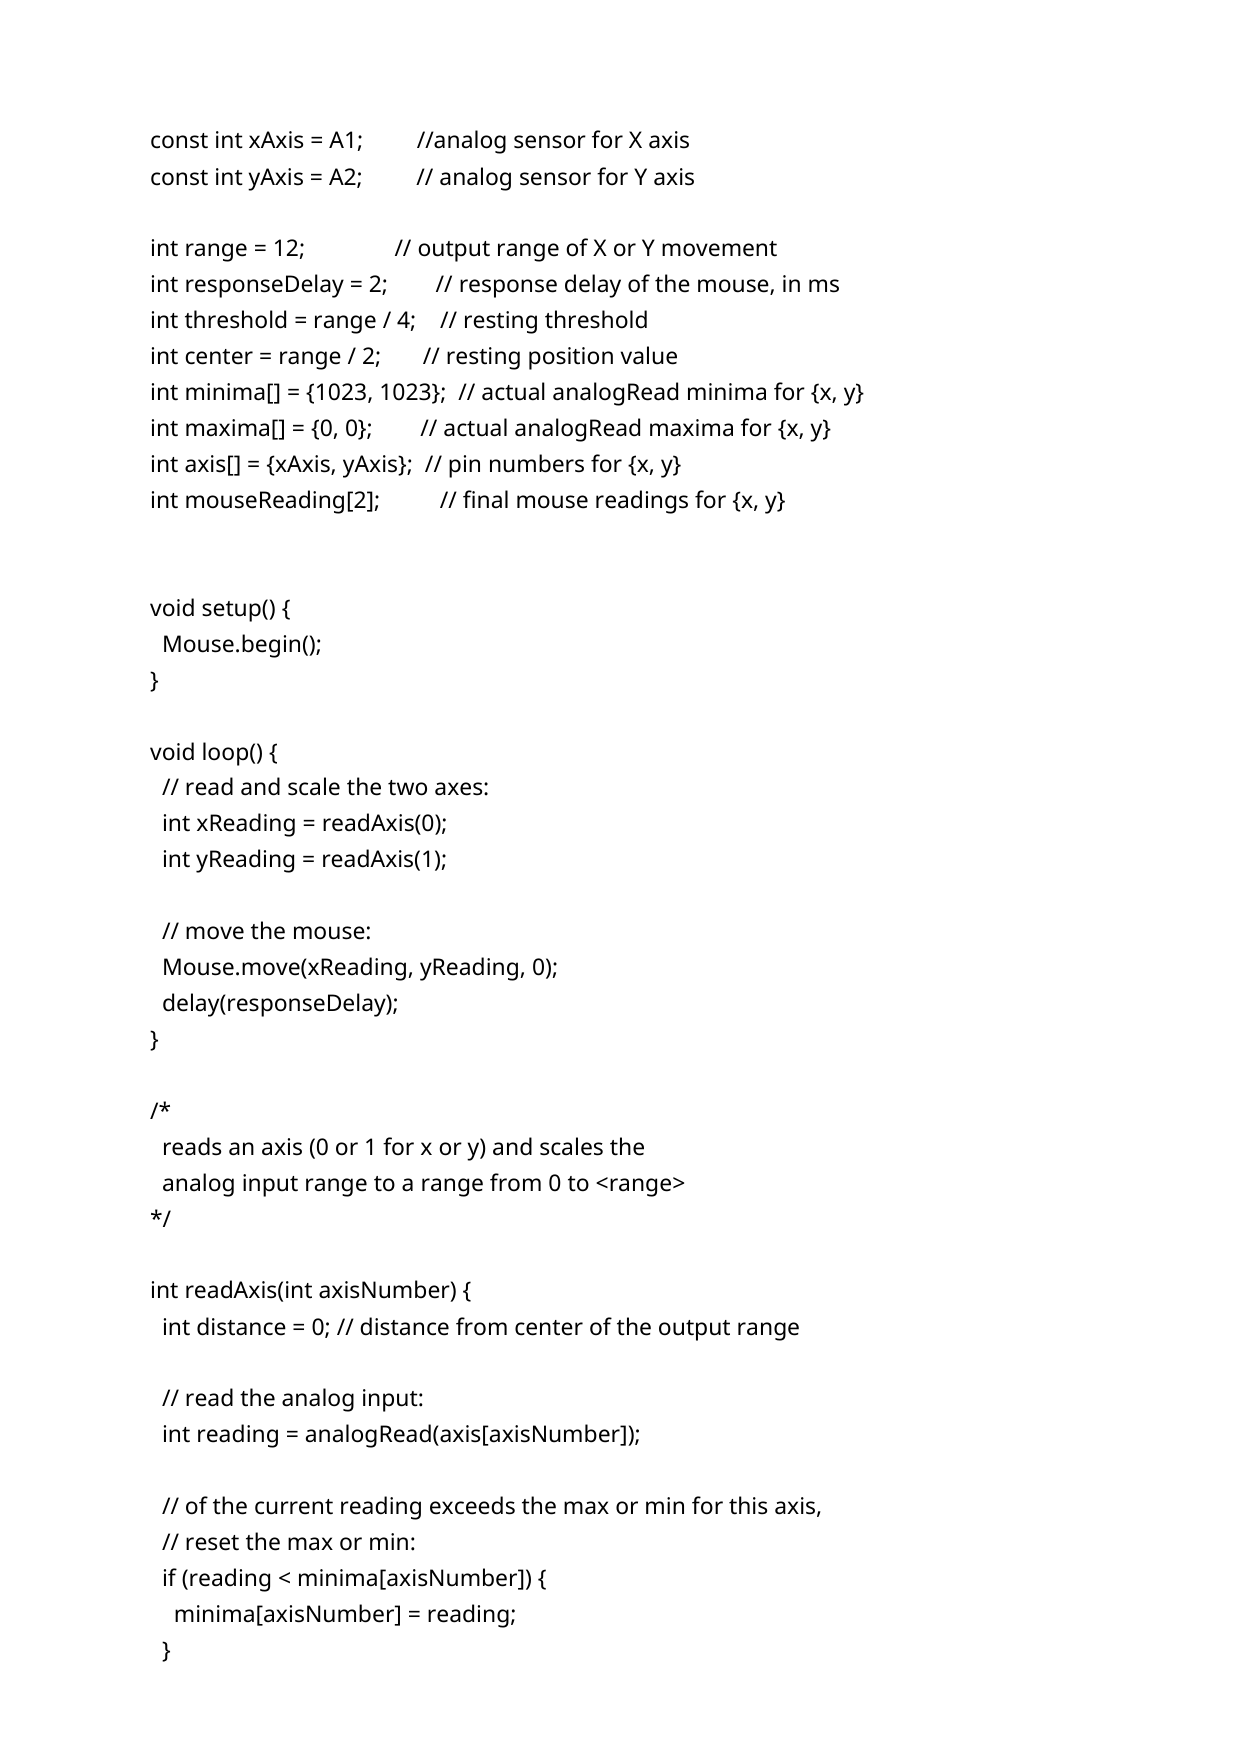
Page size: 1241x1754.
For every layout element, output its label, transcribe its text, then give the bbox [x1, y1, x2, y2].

text int maxima[] = {0, 0}; // actual analogRead maxima for {x, y} [150, 412, 1152, 443]
text int axis[] = {xAxis, yAxis}; // pin numbers for {x, y} [150, 448, 1152, 479]
text void setup() { [150, 592, 1152, 623]
text // reset the max or min: [150, 1526, 1152, 1557]
text analog input range to a range from 0 to <range> [150, 1167, 1152, 1198]
text minima[axisNumber] = reading; [150, 1598, 1152, 1629]
text int readAxis(int axisNumber) { [150, 1274, 1152, 1306]
text // read and scale the two axes: [150, 771, 1152, 803]
text // of the current reading exceeds the max or min for this axis, [150, 1490, 1152, 1521]
text int yReading = readAxis(1); [150, 843, 1152, 874]
text int minima[] = {1023, 1023}; // actual analogRead minima for {x, y} [150, 376, 1152, 407]
text int xReading = readAxis(0); [150, 807, 1152, 838]
text const int yAxis = A2; // analog sensor for Y axis [150, 160, 1152, 192]
text Mouse.begin(); [150, 628, 1152, 659]
text int responseDelay = 2; // response delay of the mouse, in ms [150, 268, 1152, 299]
text delay(responseDelay); [150, 987, 1152, 1018]
text } [150, 1634, 1152, 1665]
text // read the analog input: [150, 1382, 1152, 1413]
text if (reading < minima[axisNumber]) { [150, 1562, 1152, 1593]
text Mouse.move(xReading, yReading, 0); [150, 951, 1152, 982]
text const int xAxis = A1; //analog sensor for X axis [150, 124, 1152, 156]
text int center = range / 2; // resting position value [150, 340, 1152, 371]
text int distance = 0; // distance from center of the output range [150, 1310, 1152, 1342]
text } [150, 1023, 1152, 1054]
text */ [150, 1203, 1152, 1234]
text /* [150, 1095, 1152, 1126]
text int reading = analogRead(axis[axisNumber]); [150, 1418, 1152, 1449]
text int range = 12; // output range of X or Y movement [150, 232, 1152, 263]
text reads an axis (0 or 1 for x or y) and scales the [150, 1131, 1152, 1162]
text // move the mouse: [150, 915, 1152, 946]
text } [150, 663, 1152, 695]
text int mouseReading[2]; // final mouse readings for {x, y} [150, 484, 1152, 515]
text void loop() { [150, 735, 1152, 767]
text int threshold = range / 4; // resting threshold [150, 304, 1152, 335]
